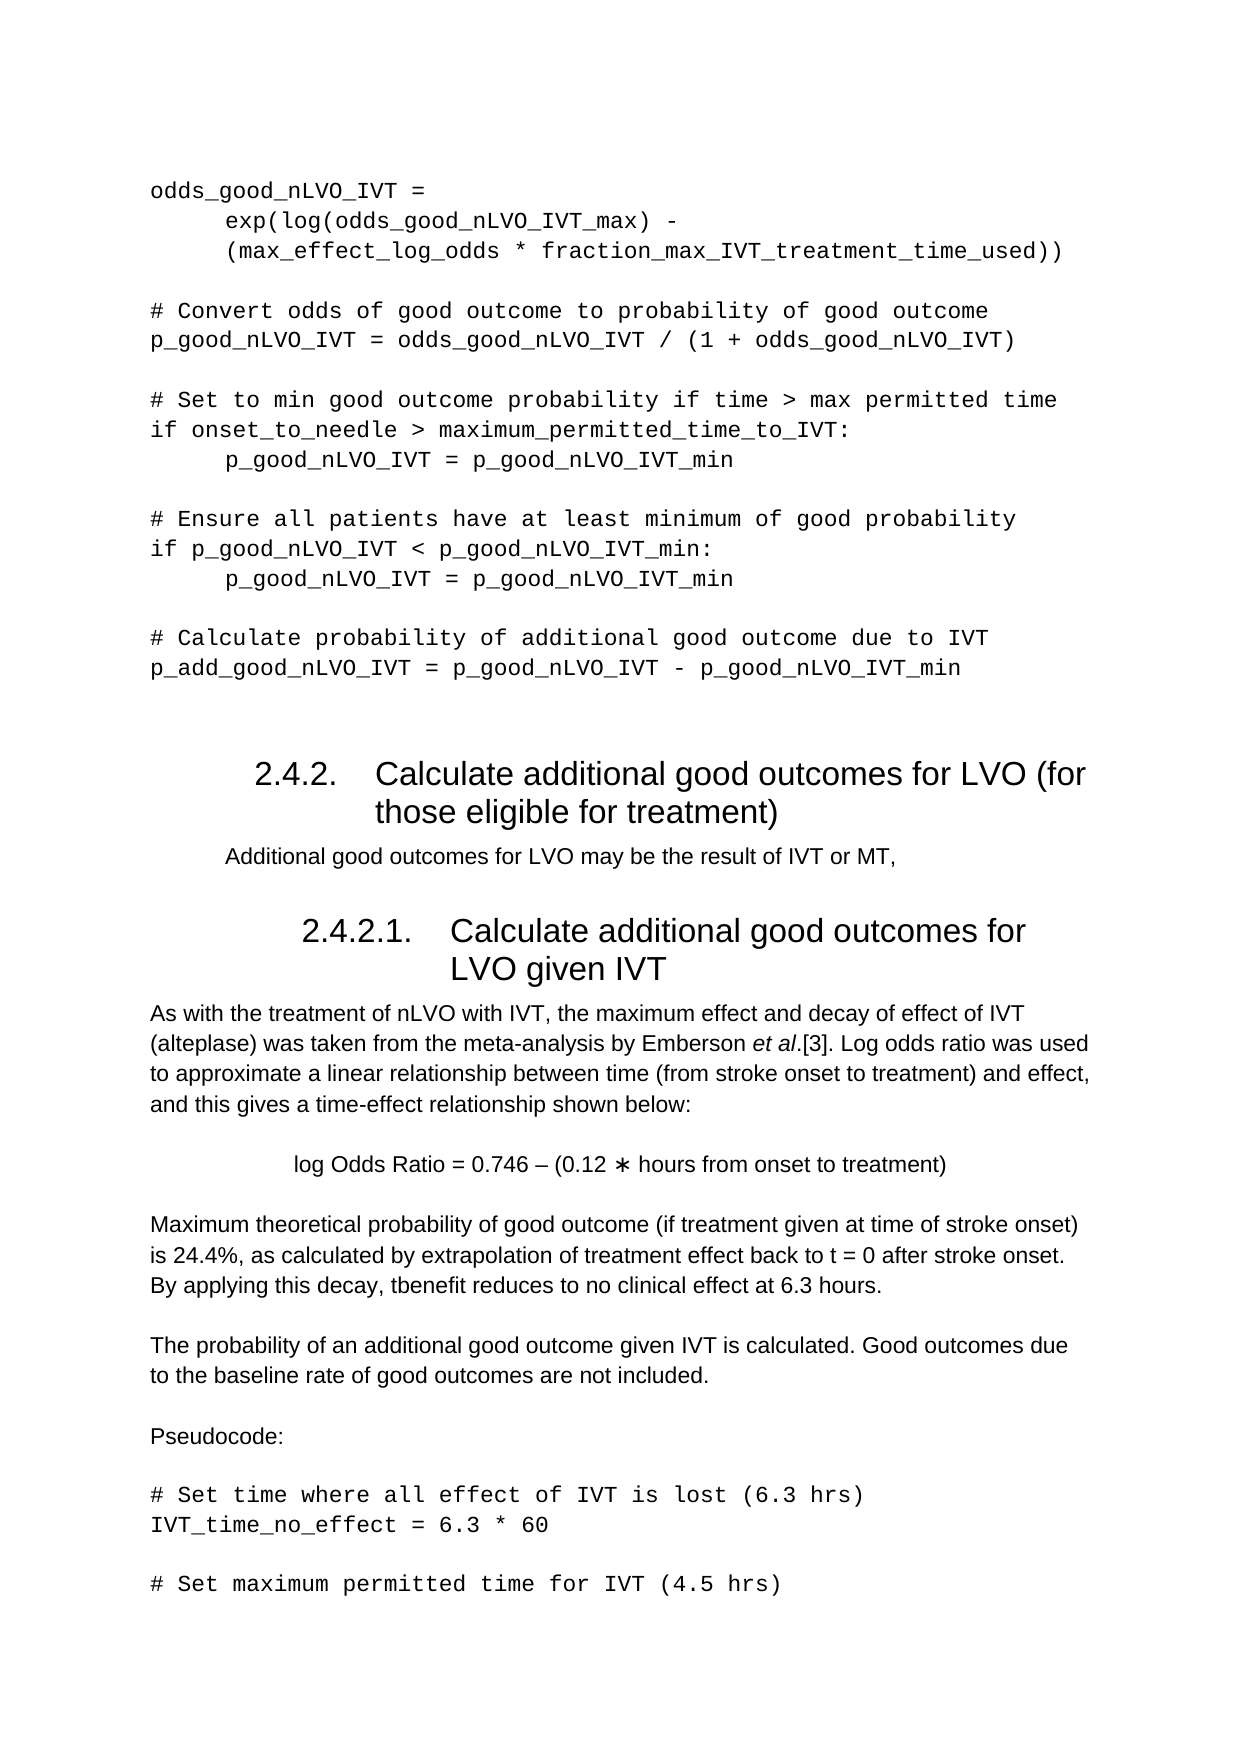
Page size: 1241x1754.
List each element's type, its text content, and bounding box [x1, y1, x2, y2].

text The probability of an additional good outcome given IVT is calculated. Good outcomes due to the baseline rate of good outcomes are not included. [150, 1332, 1090, 1389]
text odds_good_nLVO_IVT = [150, 180, 1090, 206]
text # Set maximum permitted time for IVT (4.5 hrs) [150, 1573, 1090, 1599]
subtitle Calculate additional good outcomes for LVO (for those eligible for treatment) [337, 753, 1090, 830]
text p_add_good_nLVO_IVT = p_good_nLVO_IVT - p_good_nLVO_IVT_min [150, 656, 1090, 682]
text log Odds Ratio = 0.746 – (0.12 ∗ hours from onset to treatment) [150, 1151, 1090, 1177]
text if p_good_nLVO_IVT < p_good_nLVO_IVT_min: [150, 537, 1090, 563]
text p_good_nLVO_IVT = odds_good_nLVO_IVT / (1 + odds_good_nLVO_IVT) [150, 329, 1090, 355]
text # Set time where all effect of IVT is lost (6.3 hrs) [150, 1483, 1090, 1509]
text # Ensure all patients have at least minimum of good probability [150, 507, 1090, 533]
text # Calculate probability of additional good outcome due to IVT [150, 627, 1090, 653]
text # Set to min good outcome probability if time > max permitted time [150, 388, 1090, 414]
text IVT_time_no_effect = 6.3 * 60 [150, 1513, 1090, 1539]
text p_good_nLVO_IVT = p_good_nLVO_IVT_min [150, 448, 1090, 474]
text if onset_to_needle > maximum_permitted_time_to_IVT: [150, 418, 1090, 444]
text Maximum theoretical probability of good outcome (if treatment given at time of stroke onset) is 24.4%, as calculated by extrapolation of treatment effect back to t = 0 after stroke onset. By applying this decay, tbenefit reduces to no clinical effect at 6.3 hours. [150, 1211, 1090, 1298]
text Pseudocode: [150, 1423, 1090, 1449]
subtitle Calculate additional good outcomes for LVO given IVT [412, 911, 1090, 987]
text # Convert odds of good outcome to probability of good outcome [150, 299, 1090, 325]
text exp(log(odds_good_nLVO_IVT_max) - [150, 209, 1090, 236]
text p_good_nLVO_IVT = p_good_nLVO_IVT_min [150, 567, 1090, 593]
text Additional good outcomes for LVO may be the result of IVT or MT, [225, 843, 1090, 869]
text As with the treatment of nLVO with IVT, the maximum effect and decay of effect of IVT (alteplase) was taken from the meta-analysis by Emberson et al.[3]. Log odds ratio was used to approximate a linear relationship between time (from stroke onset to treatment) and effect, and this gives a time-effect relationship shown below: [150, 1000, 1090, 1117]
text (max_effect_log_odds * fraction_max_IVT_treatment_time_used)) [150, 239, 1090, 265]
